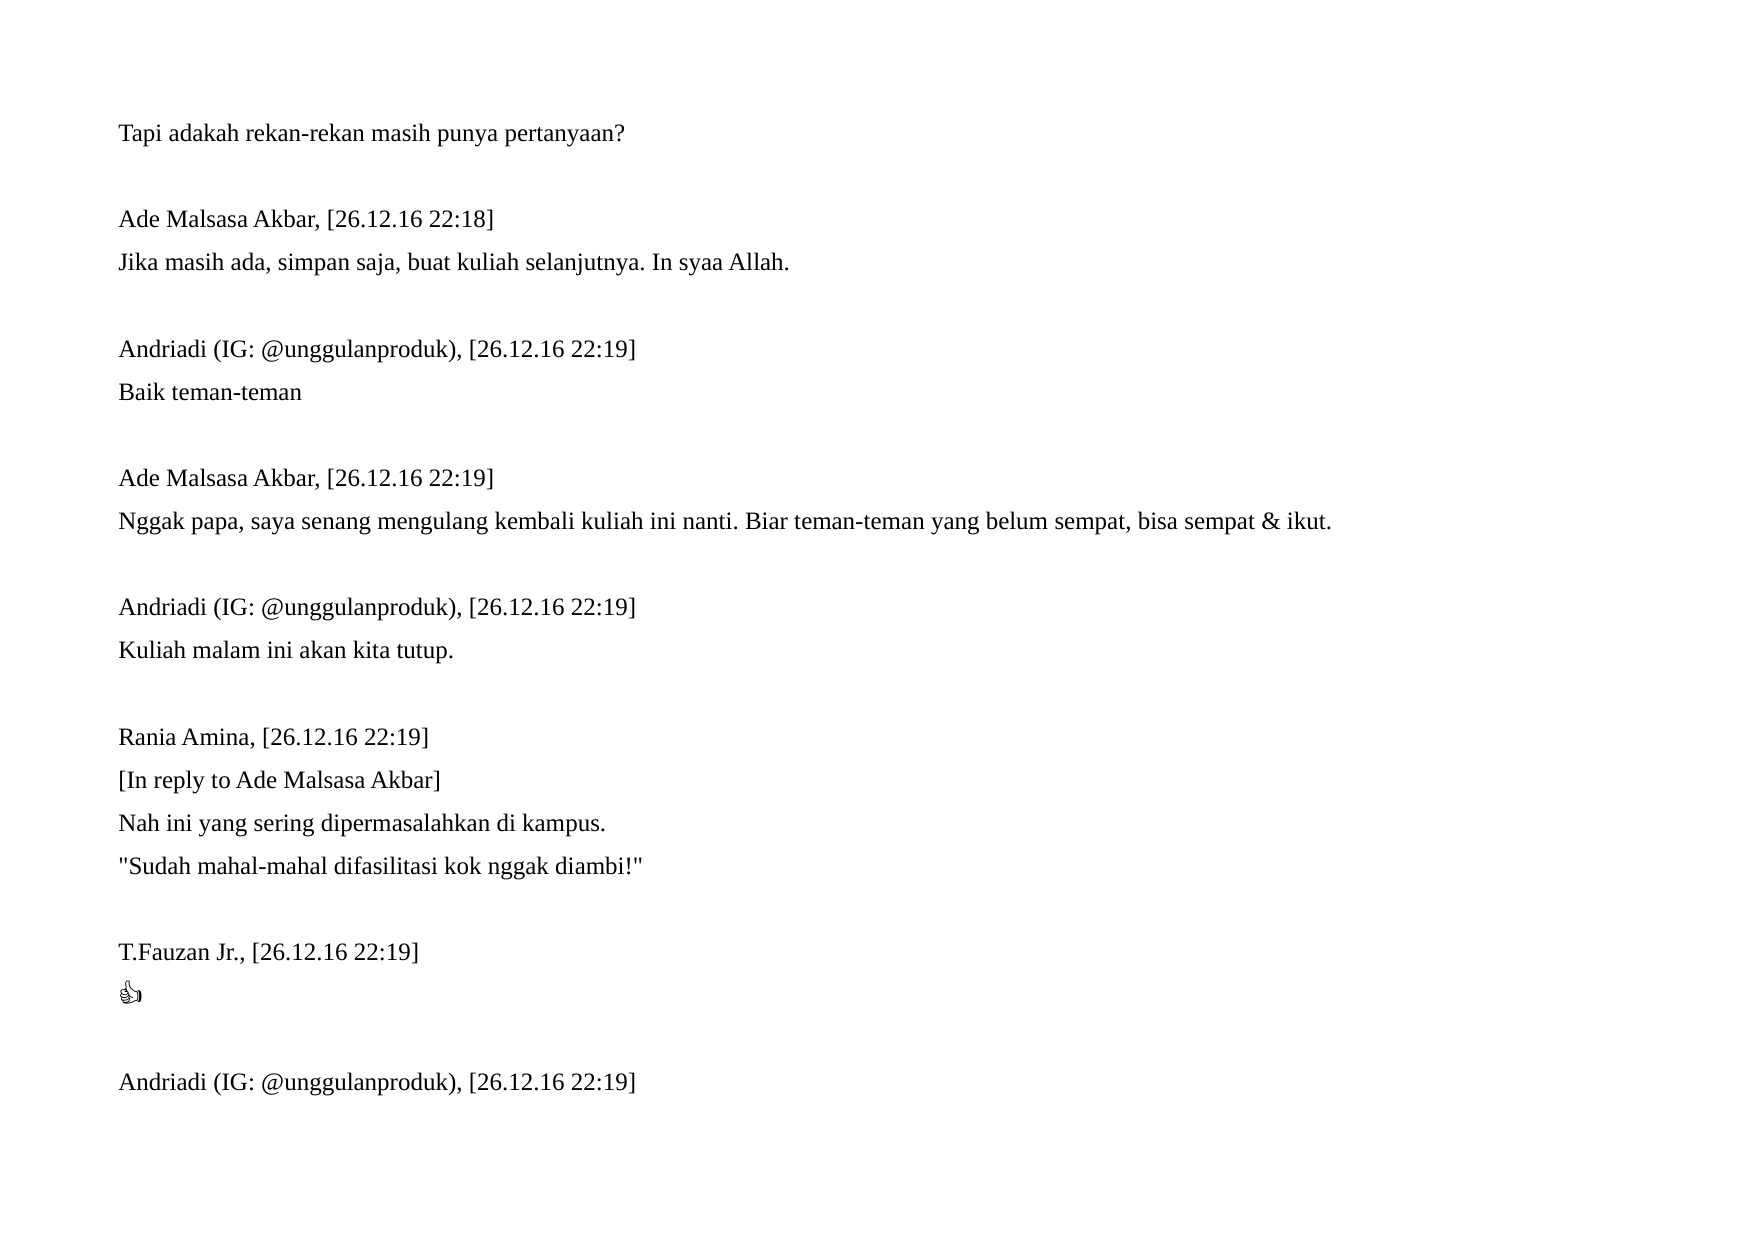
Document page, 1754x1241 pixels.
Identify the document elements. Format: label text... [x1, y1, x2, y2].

text Nggak papa, saya senang mengulang kembali kuliah ini nanti. Biar teman-teman yang belum sempat, bisa sempat & ikut. [118, 506, 1635, 535]
text Baik teman-teman [118, 377, 1635, 406]
text [In reply to Ade Malsasa Akbar] [118, 765, 1635, 794]
text Kuliah malam ini akan kita tutup. [118, 636, 1635, 664]
text T.Fauzan Jr., [26.12.16 22:19] [118, 937, 1635, 966]
text 👍 [118, 981, 1635, 1009]
text Ade Malsasa Akbar, [26.12.16 22:18] [118, 204, 1635, 233]
text Rania Amina, [26.12.16 22:19] [118, 722, 1635, 751]
text Andriadi (IG: @unggulanproduk), [26.12.16 22:19] [118, 592, 1635, 621]
text Tapi adakah rekan-rekan masih punya pertanyaan? [118, 118, 1635, 147]
text Andriadi (IG: @unggulanproduk), [26.12.16 22:19] [118, 334, 1635, 362]
text "Sudah mahal-mahal difasilitasi kok nggak diambi!" [118, 851, 1635, 880]
text Andriadi (IG: @unggulanproduk), [26.12.16 22:19] [118, 1067, 1635, 1096]
text Ade Malsasa Akbar, [26.12.16 22:19] [118, 463, 1635, 492]
text Jika masih ada, simpan saja, buat kuliah selanjutnya. In syaa Allah. [118, 247, 1635, 276]
text Nah ini yang sering dipermasalahkan di kampus. [118, 808, 1635, 837]
